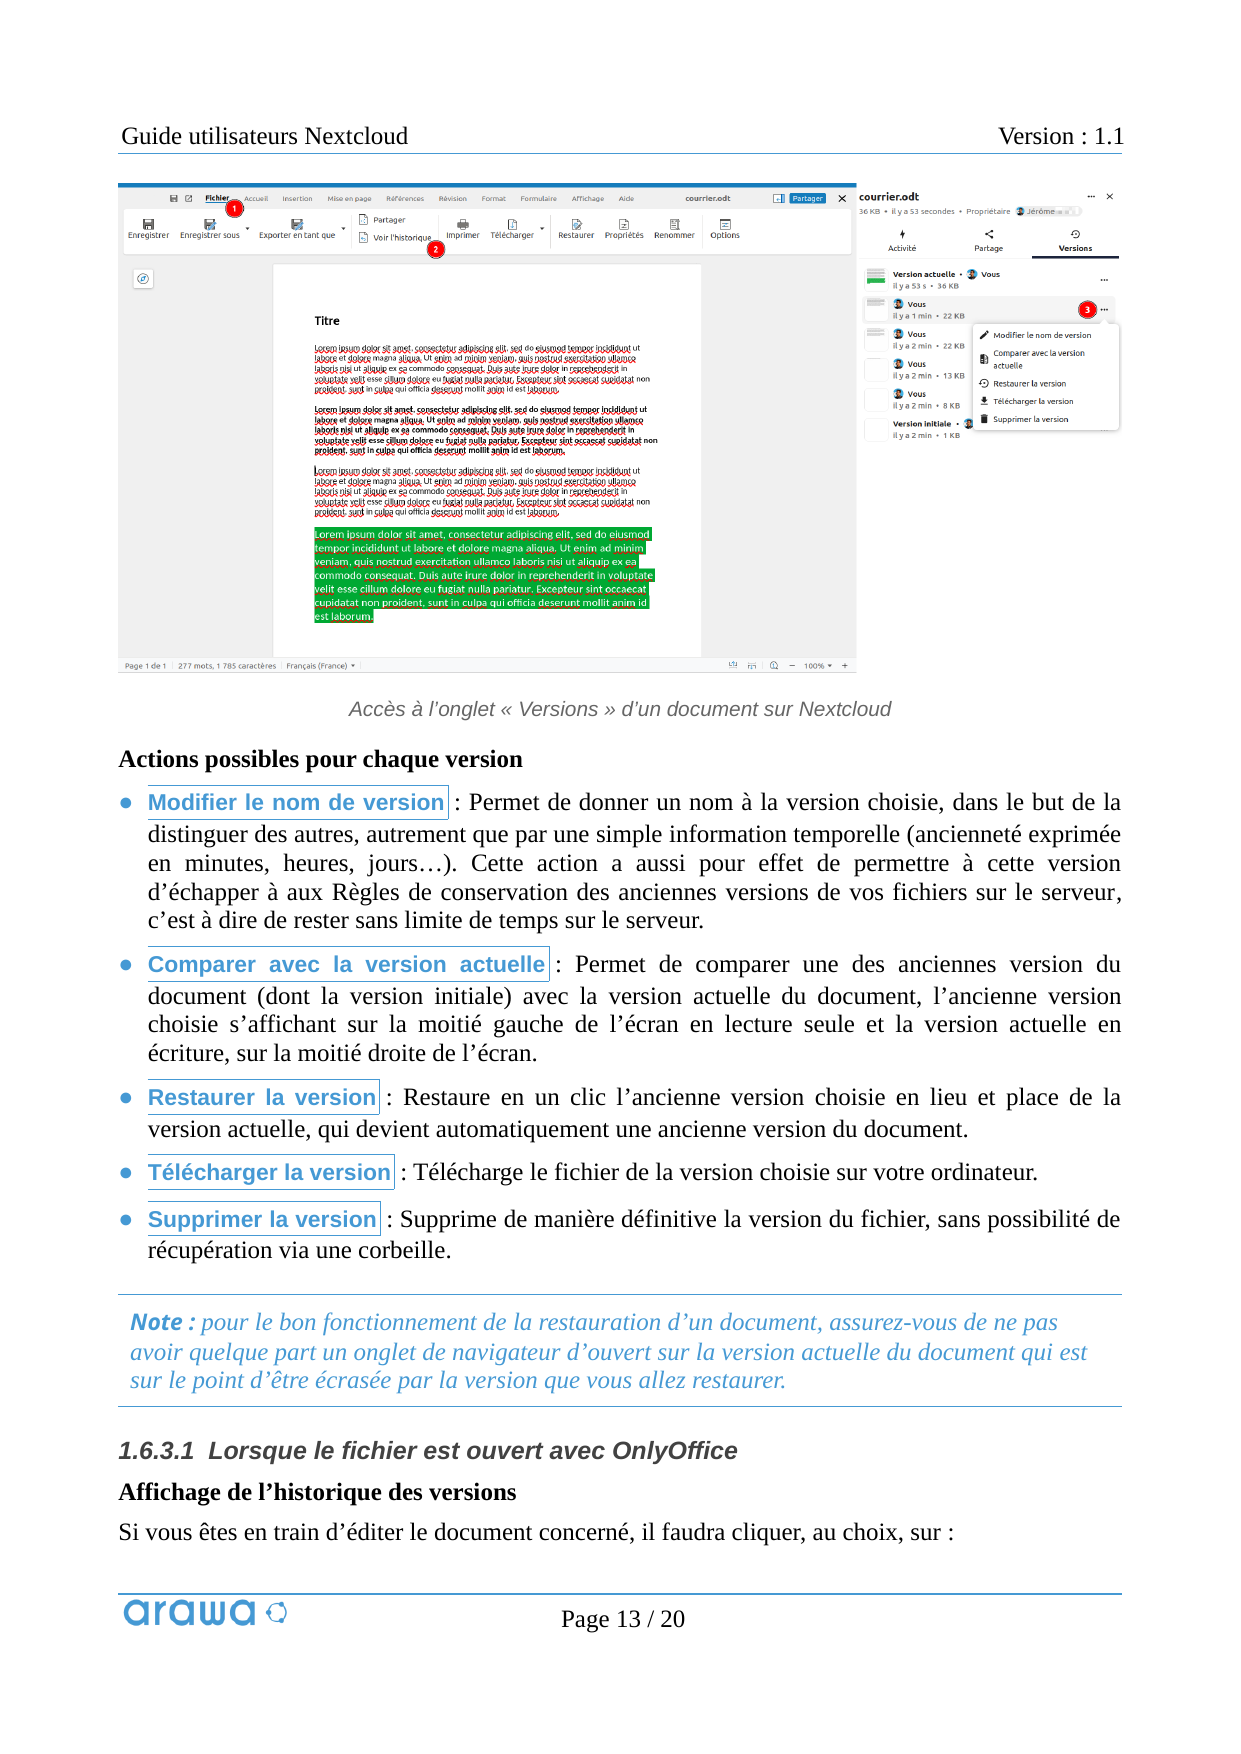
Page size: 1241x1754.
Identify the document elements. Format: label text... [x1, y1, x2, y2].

text Affichage de l’historique des versions [118, 1477, 1122, 1506]
list Restaurer la version : Restaure en un clic l’ancienne version choisie en lieu et place de la version actuelle, qui devient automatiquement une ancienne version du document. [118, 1079, 1122, 1142]
list : Télécharge le fichier de la version choisie sur votre ordinateur. [395, 1154, 1122, 1189]
picture [121, 1597, 290, 1628]
list Modifier le nom de version : Permet de donner un nom à la version choisie, dans le but de la distinguer des autres, autrement que par une simple information temporelle (ancienneté exprimée en minutes, heures, jours…). Cette action a aussi pour effet de permettre à cette version d’échapper à aux Règles de conservation des anciennes versions de vos fichiers sur le serveur, c’est à dire de rester sans limite de temps sur le serveur. [118, 784, 1122, 934]
list Télécharger la version [118, 1154, 394, 1189]
list Comparer avec la version actuelle : Permet de comparer une des anciennes version du document (dont la version initiale) avec la version actuelle du document, l’ancienne version choisie s’affichant sur la moitié gauche de l’écran en lecture seule et la version actuelle en écriture, sur la moitié droite de l’écran. [118, 946, 1122, 1067]
text Si vous êtes en train d’éditer le document concerné, il faudra cliquer, au choix, sur : [118, 1517, 1122, 1546]
subtitle Lorsque le fichier est ouvert avec OnlyOffice [118, 1436, 1122, 1464]
text Accès à l’onglet « Versions » d’un document sur Nextcloud [118, 696, 1122, 720]
text Actions possibles pour chaque version [118, 744, 1122, 773]
list Supprimer la version : Supprime de manière définitive la version du fichier, sans possibilité de récupération via une corbeille. [118, 1201, 1122, 1264]
text Note : pour le bon fonctionnement de la restauration d’un document, assurez-vous de ne pas avoir quelque part un onglet de navigateur d’ouvert sur la version actuelle du document qui est sur le point d’être écrasée par la version que vous allez restaurer. [118, 1295, 1122, 1406]
picture [118, 183, 1123, 673]
